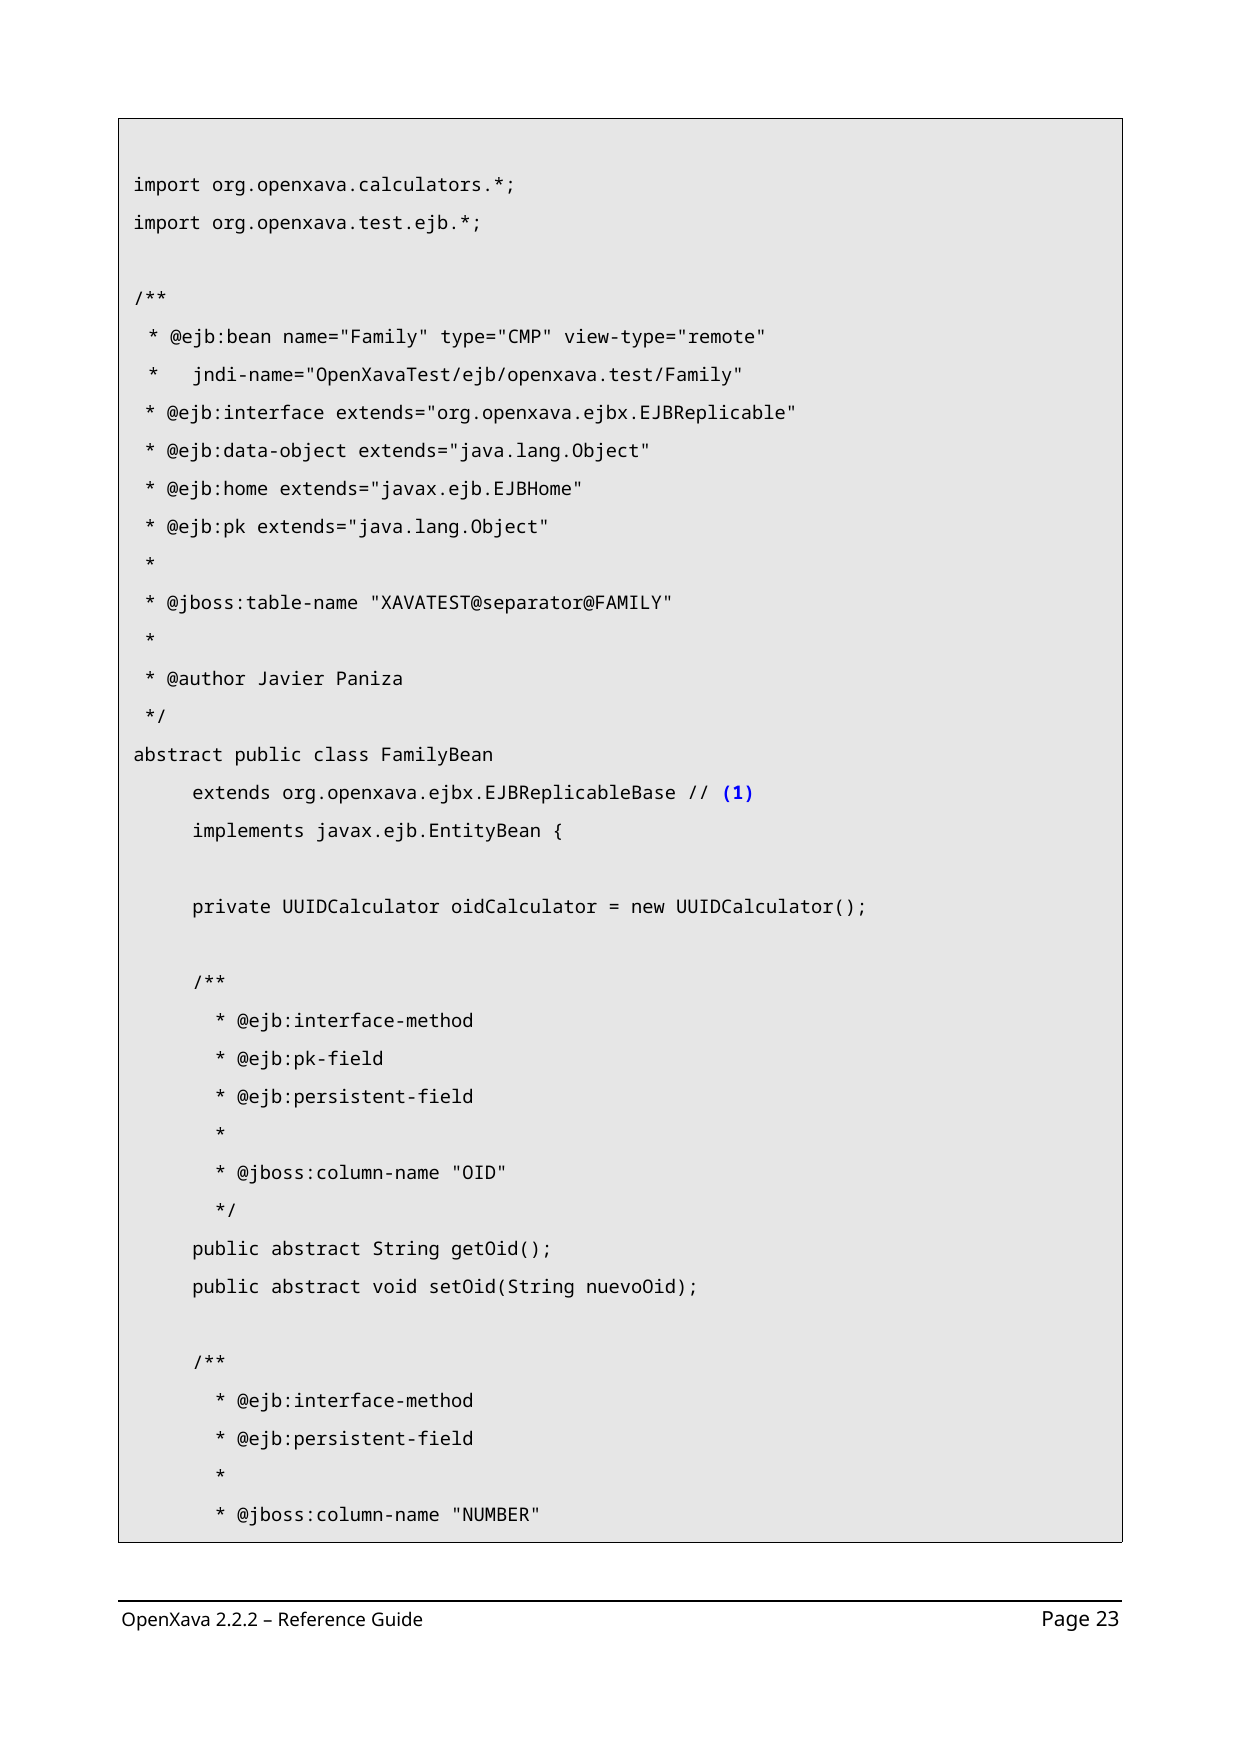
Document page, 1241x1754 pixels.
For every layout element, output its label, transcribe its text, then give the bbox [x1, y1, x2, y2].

text * @ejb:home extends="javax.ejb.EJBHome" [119, 460, 1122, 498]
text * @ejb:persistent-field [119, 1069, 1122, 1107]
text * @ejb:interface-method [119, 1373, 1122, 1411]
text import org.openxava.calculators.*; [119, 156, 1122, 194]
text extends org.openxava.ejbx.EJBReplicableBase // (1) [119, 764, 1122, 802]
text public abstract String getOid(); [119, 1221, 1122, 1259]
text * @ejb:interface-method [119, 993, 1122, 1031]
text /** [119, 1335, 1122, 1373]
text * @ejb:pk-field [119, 1031, 1122, 1069]
text /** [119, 954, 1122, 993]
text */ [119, 688, 1122, 726]
text * @ejb:pk extends="java.lang.Object" [119, 498, 1122, 536]
text * @ejb:interface extends="org.openxava.ejbx.EJBReplicable" [119, 384, 1122, 422]
text * @jboss:table-name "XAVATEST@separator@FAMILY" [119, 574, 1122, 612]
list * @ejb:bean name="Family" type="CMP" view-type="remote" [119, 308, 1122, 346]
text * @ejb:persistent-field [119, 1411, 1122, 1449]
text * [119, 536, 1122, 574]
text import org.openxava.test.ejb.*; [119, 194, 1122, 232]
text private UUIDCalculator oidCalculator = new UUIDCalculator(); [119, 878, 1122, 917]
text implements javax.ejb.EntityBean { [119, 802, 1122, 841]
text * [119, 1107, 1122, 1145]
list * jndi-name="OpenXavaTest/ejb/openxava.test/Family" [119, 346, 1122, 384]
text */ [119, 1183, 1122, 1221]
text * @jboss:column-name "OID" [119, 1145, 1122, 1183]
text * @ejb:data-object extends="java.lang.Object" [119, 422, 1122, 460]
text /** [119, 270, 1122, 308]
text * @jboss:column-name "NUMBER" [119, 1487, 1122, 1542]
text * @author Javier Paniza [119, 650, 1122, 688]
text * [119, 612, 1122, 650]
text * [119, 1449, 1122, 1487]
text public abstract void setOid(String nuevoOid); [119, 1259, 1122, 1297]
text abstract public class FamilyBean [119, 726, 1122, 764]
